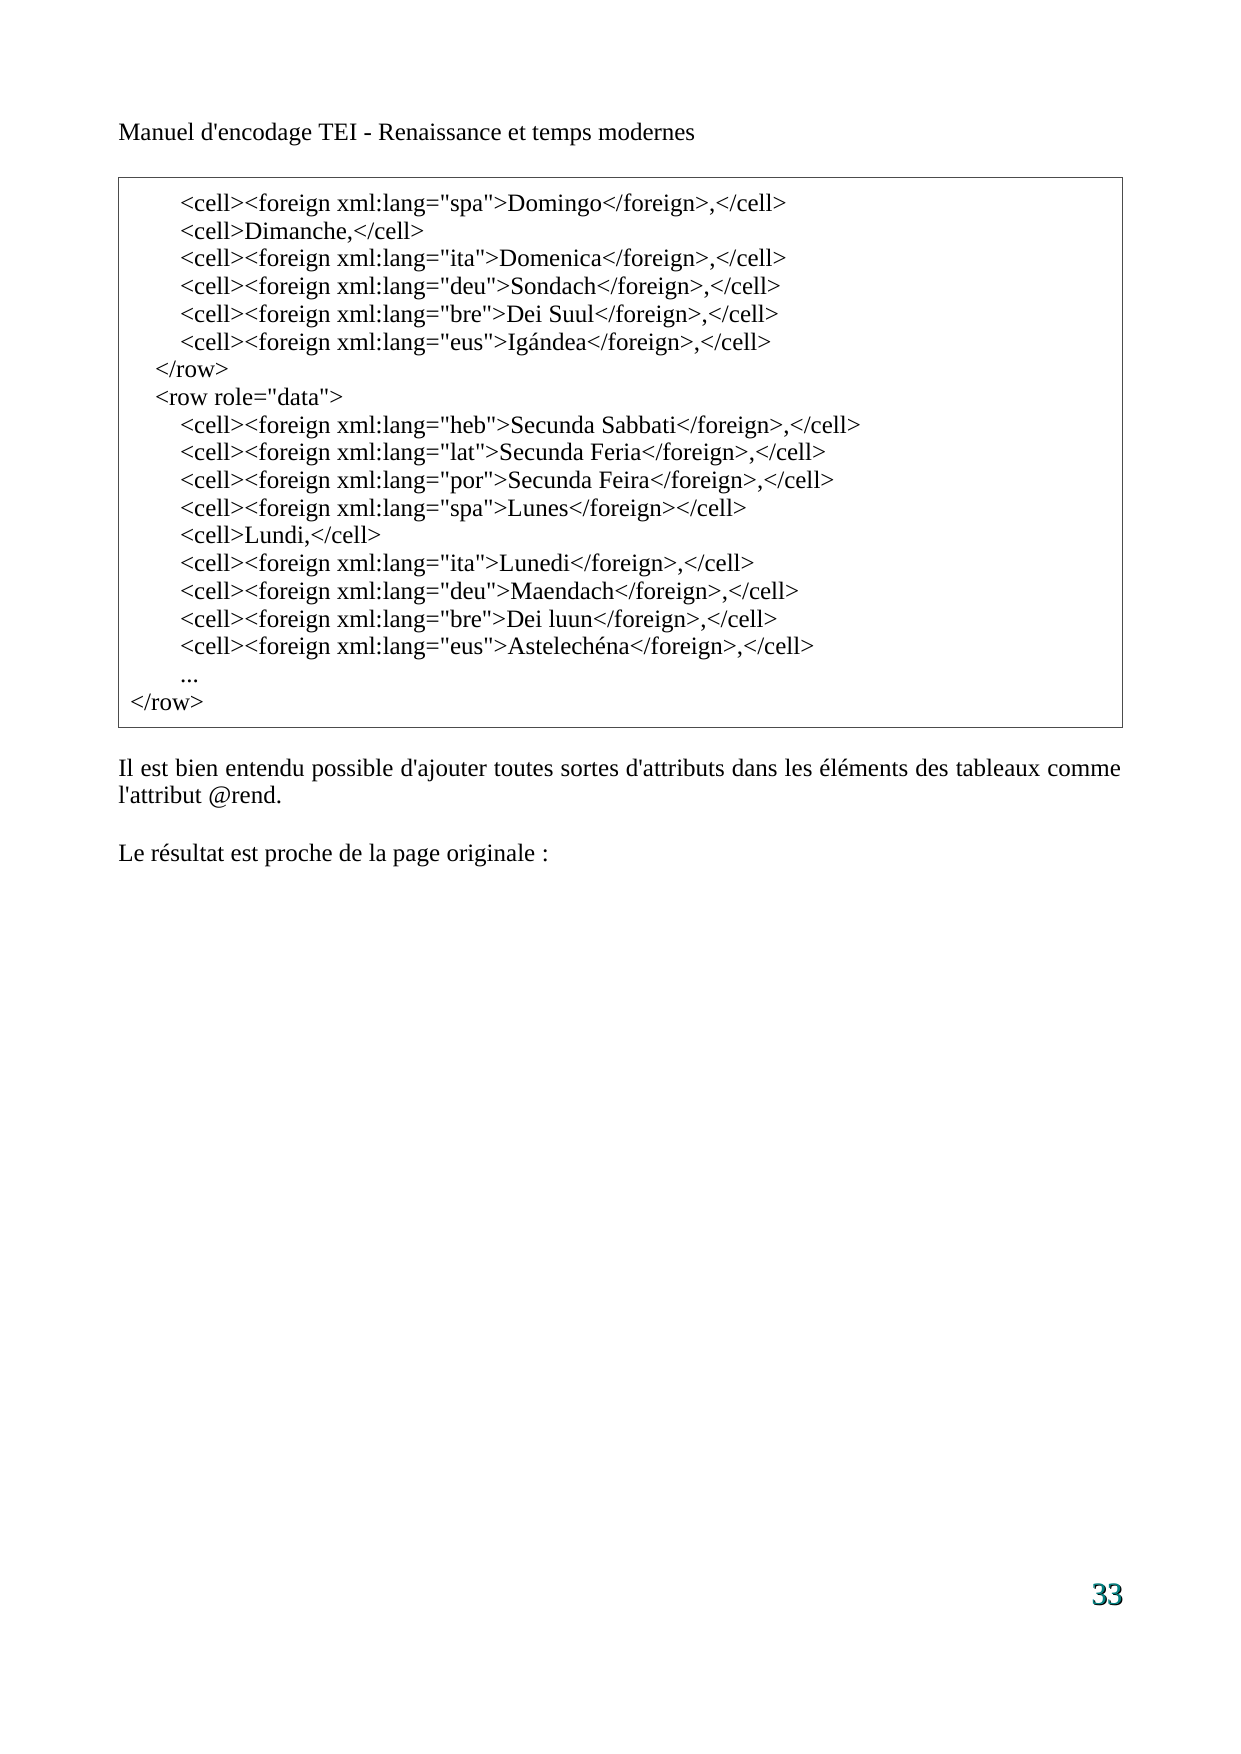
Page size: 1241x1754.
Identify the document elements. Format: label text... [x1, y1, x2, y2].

text Le résultat est proche de la page originale : [118, 839, 1122, 867]
text Il est bien entendu possible d'ajouter toutes sortes d'attributs dans les éléments des tableaux comme l'attribut @rend. [118, 754, 1122, 809]
table_header <tabletable rows@rows="8" cols@cols="9"> <rowrow role@role="label"> <cellcell>Les Juifs les nom- <lblb rend@rend="hyphen"/>moient jadis en ceste <lb/>sorte, en leur langage,</cell> <cell>Les Romains <lb/>Chretiens jadis,</cell> <cell>Les Portugalois <lb/>aujourdui,</cell> <cell>Les Castil- <lb rend="hyphen"/>lans aujour- <lb rend="hyphen"/>dui,</cell> <cell>Les Gaulois <lb/> &amp; François</cell> <cell>Italiens,</cell> <cell>Alemans,</cell> <cell>Bretons,</cell> <cell>Basques,</cell> </row> <row role="data"> <cell><foreignforeign xml:lang@ xml:lang="heb">Prima Sabbati</foreign>,</cell> <cell><foreign xml:lang="lat">Dominica dies</foreign>,</cell> <cell><foreign xml:lang="por">Domingo</foreign>,</cell> <cell><foreign xml:lang="spa">Domingo</foreign>,</cell> <cell>Dimanche,</cell> <cell><foreign xml:lang="ita">Domenica</foreign>,</cell> <cell><foreign xml:lang="deu">Sondach</foreign>,</cell> <cell><foreign xml:lang="bre">Dei Suul</foreign>,</cell> <cell><foreign xml:lang="eus">Igándea</foreign>,</cell> </row> <row role="data"> <cell><foreign xml:lang="heb">Secunda Sabbati</foreign>,</cell> <cell><foreign xml:lang="lat">Secunda Feria</foreign>,</cell> <cell><foreign xml:lang="por">Secunda Feira</foreign>,</cell> <cell><foreign xml:lang="spa">Lunes</foreign></cell> <cell>Lundi,</cell> <cell><foreign xml:lang="ita">Lunedi</foreign>,</cell> <cell><foreign xml:lang="deu">Maendach</foreign>,</cell> <cell><foreign xml:lang="bre">Dei luun</foreign>,</cell> <cell><foreign xml:lang="eus">Astelechéna</foreign>,</cell> ... </row> [119, 178, 1122, 727]
